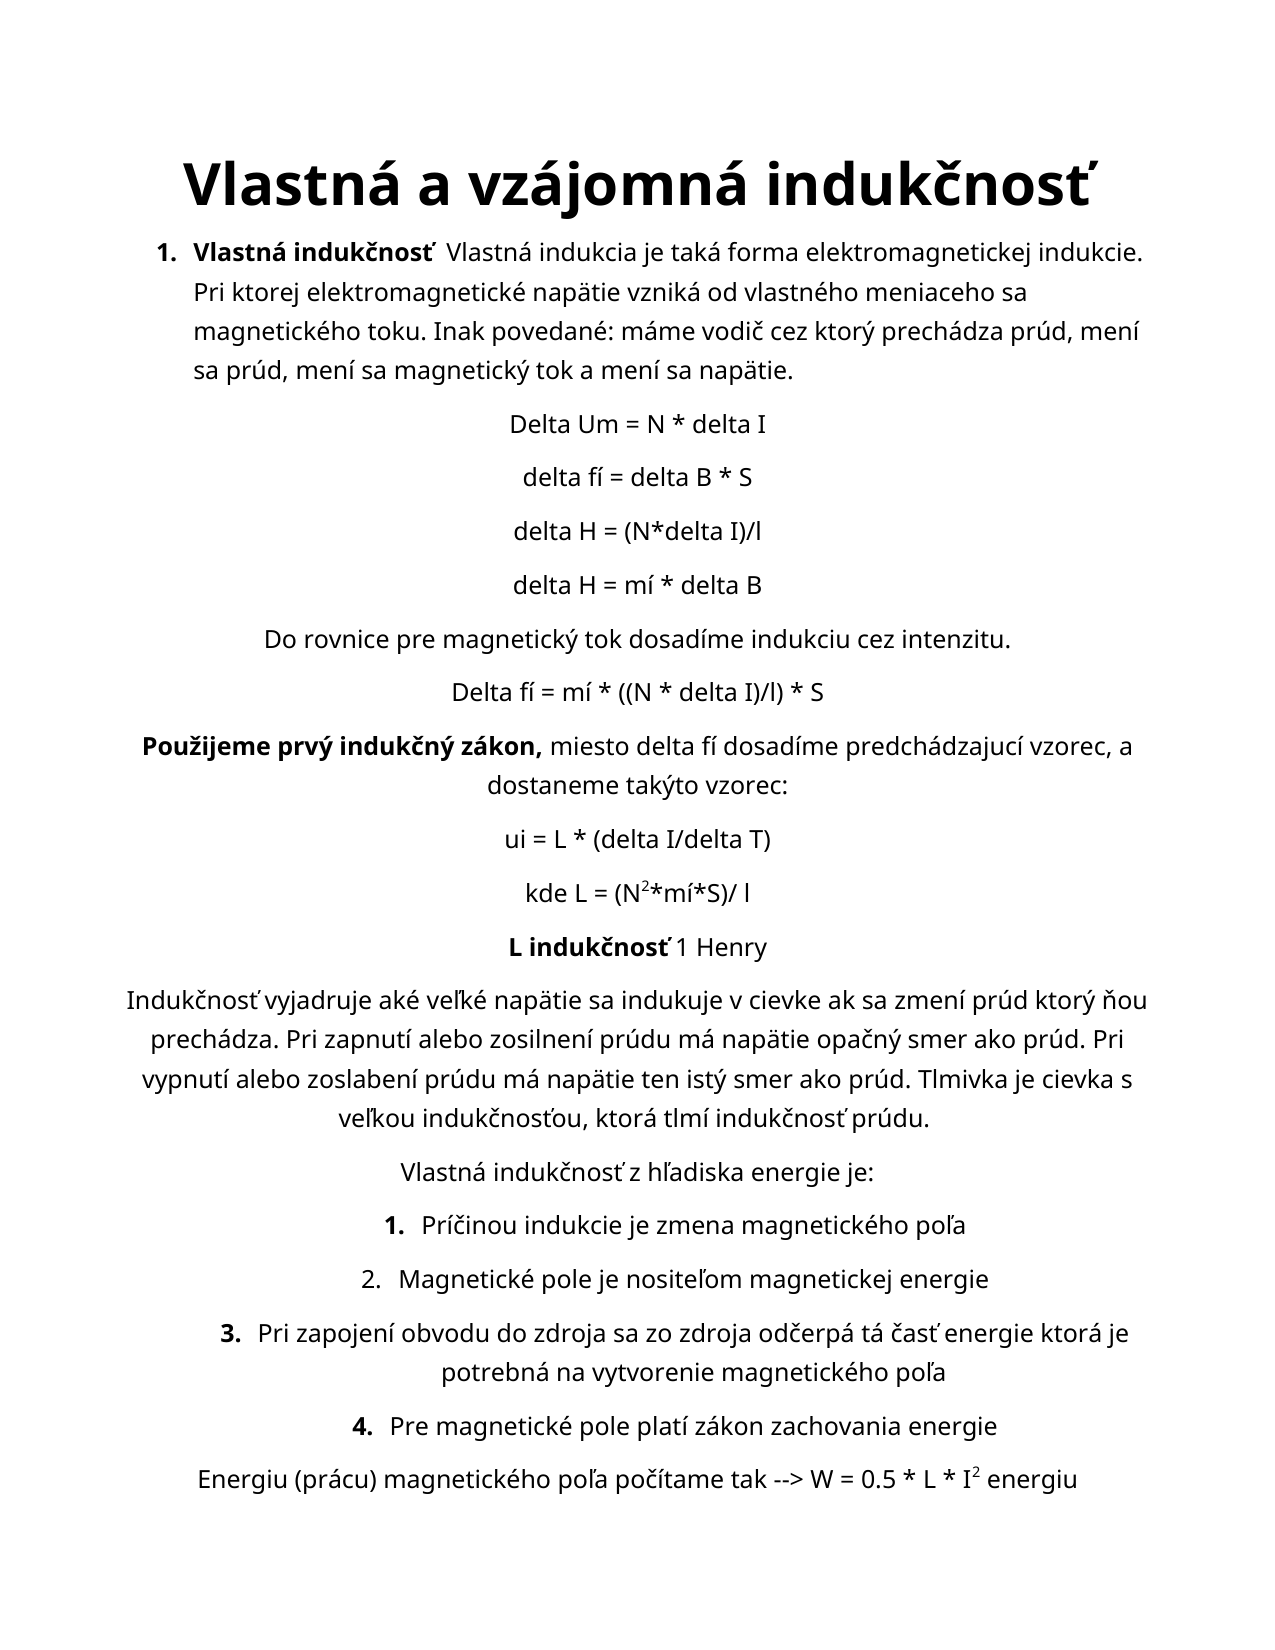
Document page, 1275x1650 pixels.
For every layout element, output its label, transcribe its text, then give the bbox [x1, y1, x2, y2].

text L indukčnosť 1 Henry [118, 929, 1157, 963]
text delta fí = delta B * S [118, 460, 1157, 494]
list Pri zapojení obvodu do zdroja sa zo zdroja odčerpá tá časť energie ktorá je potrebná na vytvorenie magnetického poľa [193, 1316, 1157, 1389]
text kde L = (N2*mí*S)/ l [118, 876, 1157, 909]
text Do rovnice pre magnetický tok dosadíme indukciu cez intenzitu. [118, 621, 1157, 655]
text Vlastná indukčnosť z hľadiska energie je: [118, 1154, 1157, 1188]
text Energiu (prácu) magnetického poľa počítame tak --> W = 0.5 * L * I2 energiu [118, 1462, 1157, 1496]
list Príčinou indukcie je zmena magnetického poľa [193, 1208, 1157, 1242]
text Delta Um = N * delta I [118, 406, 1157, 440]
text Indukčnosť vyjadruje aké veľké napätie sa indukuje v cievke ak sa zmení prúd ktorý ňou prechádza. Pri zapnutí alebo zosilnení prúdu má napätie opačný smer ako prúd. Pri vypnutí alebo zoslabení prúdu má napätie ten istý smer ako prúd. Tlmivka je cievka s veľkou indukčnosťou, ktorá tlmí indukčnosť prúdu. [118, 983, 1157, 1134]
text delta H = (N*delta I)/l [118, 514, 1157, 548]
list Magnetické pole je nositeľom magnetickej energie [193, 1262, 1157, 1296]
list Vlastná indukčnosť Vlastná indukcia je taká forma elektromagnetickej indukcie. Pri ktorej elektromagnetické napätie vzniká od vlastného meniaceho sa magnetického toku. Inak povedané: máme vodič cez ktorý prechádza prúd, mení sa prúd, mení sa magnetický tok a mení sa napätie. [156, 235, 1157, 387]
text Vlastná a vzájomná indukčnosť [118, 143, 1157, 223]
text ui = L * (delta I/delta T) [118, 822, 1157, 856]
list Pre magnetické pole platí zákon zachovania energie [193, 1408, 1157, 1442]
text Použijeme prvý indukčný zákon, miesto delta fí dosadíme predchádzajucí vzorec, a dostaneme takýto vzorec: [118, 729, 1157, 802]
text delta H = mí * delta B [118, 568, 1157, 602]
text Delta fí = mí * ((N * delta I)/l) * S [118, 675, 1157, 709]
